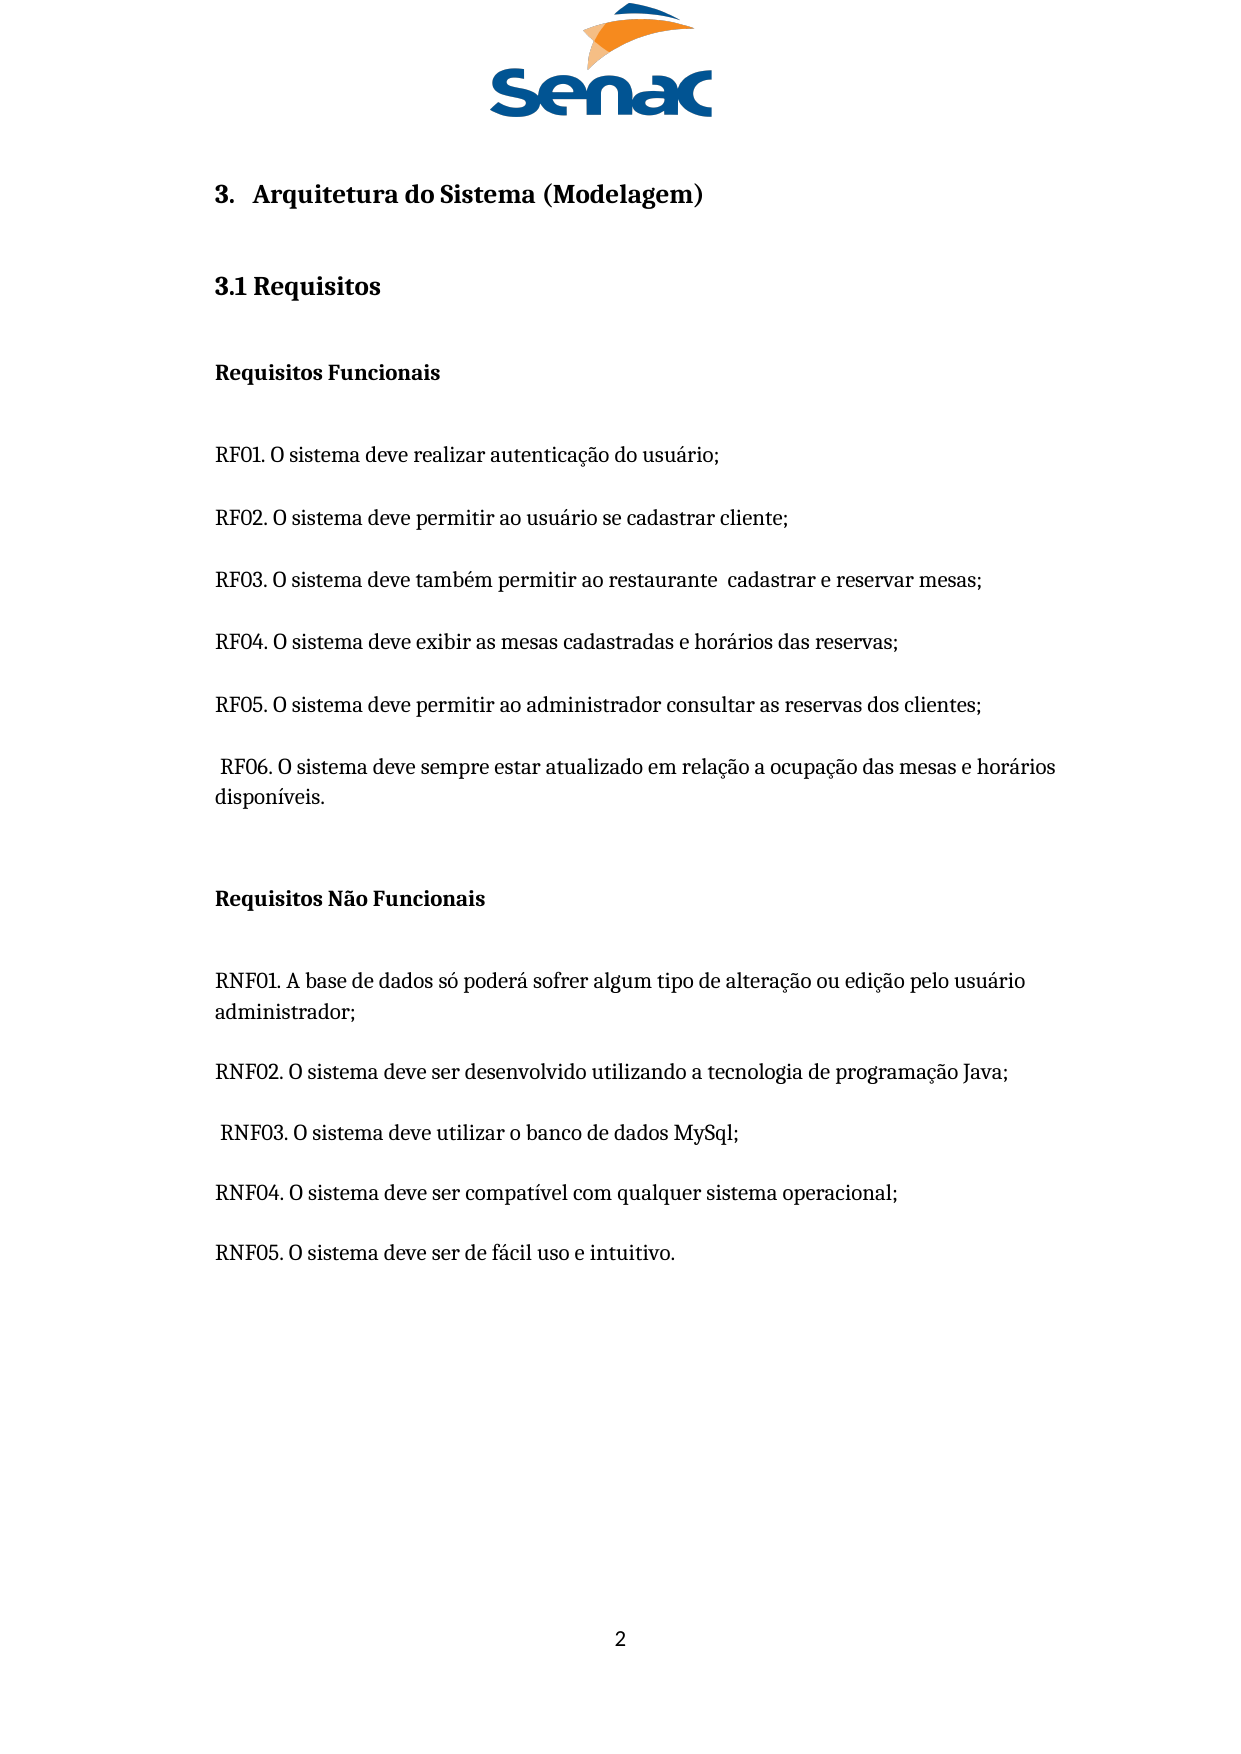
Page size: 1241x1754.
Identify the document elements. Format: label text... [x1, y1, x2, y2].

subtitle Arquitetura do Sistema (Modelagem) [215, 179, 1063, 210]
list RNF02. O sistema deve ser desenvolvido utilizando a tecnologia de programação Java; [215, 1059, 1063, 1085]
list RF04. O sistema deve exibir as mesas cadastradas e horários das reservas; [215, 629, 1063, 655]
list RNF05. O sistema deve ser de fácil uso e intuitivo. [215, 1240, 1063, 1267]
picture [490, 3, 712, 117]
list RF06. O sistema deve sempre estar atualizado em relação a ocupação das mesas e horários disponíveis. [215, 754, 1063, 810]
list RNF03. O sistema deve utilizar o banco de dados MySql; [215, 1119, 1063, 1146]
list RF05. O sistema deve permitir ao administrador consultar as reservas dos clientes; [215, 691, 1063, 718]
list RF03. O sistema deve também permitir ao restaurante cadastrar e reservar mesas; [215, 567, 1063, 593]
list RF02. O sistema deve permitir ao usuário se cadastrar cliente; [215, 504, 1063, 531]
subtitle 3.1 Requisitos [215, 235, 1063, 302]
subtitle Requisitos Não Funcionais [177, 886, 1063, 912]
list RF01. O sistema deve realizar autenticação do usuário; [215, 442, 1063, 468]
list RNF04. O sistema deve ser compatível com qualquer sistema operacional; [215, 1180, 1063, 1206]
list RNF01. A base de dados só poderá sofrer algum tipo de alteração ou edição pelo usuário administrador; [215, 968, 1063, 1025]
subtitle Requisitos Funcionais [177, 360, 1063, 386]
